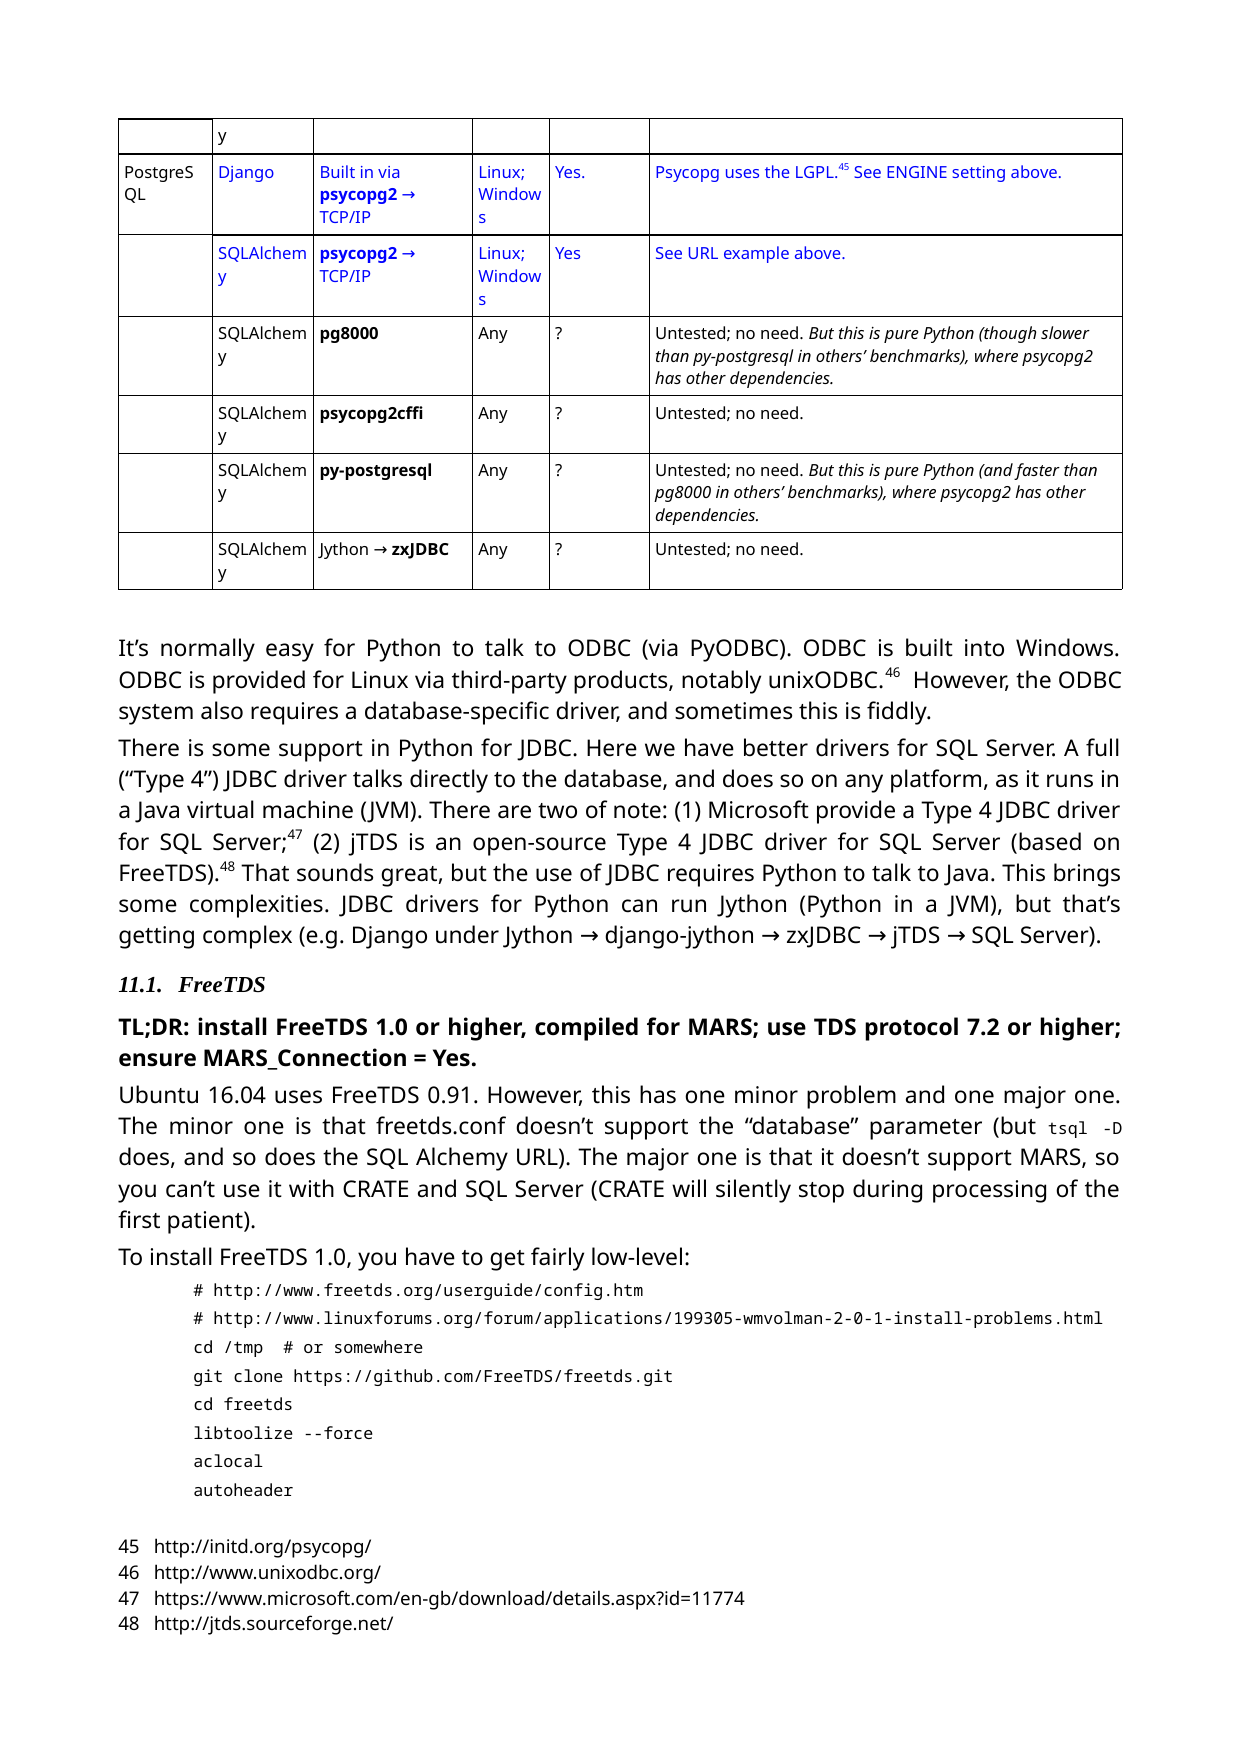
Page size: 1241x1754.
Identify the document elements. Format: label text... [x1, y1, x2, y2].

table_cell psycopg2 → TCP/IP [314, 236, 472, 316]
text libtoolize --force [118, 1421, 1122, 1444]
table_cell SQLAlchemy [213, 533, 313, 589]
text To install FreeTDS 1.0, you have to get fairly low-level: [118, 1241, 1122, 1272]
text TL;DR: install FreeTDS 1.0 or higher, compiled for MARS; use TDS protocol 7.2 or higher; ensure MARS_Connection = Yes. [118, 1010, 1122, 1073]
table_cell ? [550, 317, 649, 395]
table_cell pg8000 [314, 317, 472, 395]
table_cell Any [473, 317, 549, 395]
table_cell ? [550, 454, 649, 532]
text http://jtds.sourceforge.net/ [118, 1610, 1122, 1636]
text autoheader [118, 1479, 1122, 1501]
text https://www.microsoft.com/en-gb/download/details.aspx?id=11774 [118, 1585, 1122, 1610]
table_cell [119, 396, 212, 452]
text It’s normally easy for Python to talk to ODBC (via PyODBC). ODBC is built into Windows. ODBC is provided for Linux via third-party products, notably unixODBC. However, the ODBC system also requires a database-specific driver, and sometimes this is fiddly. [118, 632, 1122, 726]
table_cell ? [550, 533, 649, 589]
text cd freetds [118, 1393, 1122, 1416]
table_cell Linux; Windows [473, 236, 549, 316]
text There is some support in Python for JDBC. Here we have better drivers for SQL Server. A full (“Type 4”) JDBC driver talks directly to the database, and does so on any platform, as it runs in a Java virtual machine (JVM). There are two of note: (1) Microsoft provide a Type 4 JDBC driver for SQL Server; (2) jTDS is an open-source Type 4 JDBC driver for SQL Server (based on FreeTDS). That sounds great, but the use of JDBC requires Python to talk to Java. This brings some complexities. JDBC drivers for Python can run Jython (Python in a JVM), but that’s getting complex (e.g. Django under Jython → django-jython → zxJDBC → jTDS → SQL Server). [118, 732, 1122, 951]
table_cell Any [473, 533, 549, 589]
table_cell [119, 454, 212, 532]
text # http://www.linuxforums.org/forum/applications/199305-wmvolman-2-0-1-install-problems.html [118, 1307, 1122, 1329]
text Ubuntu 16.04 uses FreeTDS 0.91. However, this has one minor problem and one major one. The minor one is that freetds.conf doesn’t support the “database” parameter (but tsql -D does, and so does the SQL Alchemy URL). The major one is that it doesn’t support MARS, so you can’t use it with CRATE and SQL Server (CRATE will silently stop during processing of the first patient). [118, 1079, 1122, 1235]
table_cell Django [213, 155, 313, 234]
text cd /tmp # or somewhere [118, 1336, 1122, 1358]
table_cell SQLAlchemy [213, 317, 313, 395]
table_cell [119, 120, 212, 152]
table_cell Untested; no need. But this is pure Python (and faster than pg8000 in others’ benchmarks), where psycopg2 has other dependencies. [650, 454, 1122, 532]
table_cell Untested; no need. [650, 396, 1122, 452]
table_cell [314, 119, 472, 152]
table_cell [650, 119, 1122, 152]
table_cell [550, 119, 649, 152]
table_cell Yes. [550, 155, 649, 234]
text git clone https://github.com/FreeTDS/freetds.git [118, 1364, 1122, 1387]
table_cell SQLAlchemy [213, 236, 313, 316]
table_cell [119, 235, 212, 316]
table_cell Any [473, 454, 549, 532]
table_cell Untested; no need. [650, 533, 1122, 589]
table_cell SQLAlchemy [213, 396, 313, 452]
table_cell [119, 317, 212, 395]
table_cell y [213, 119, 313, 152]
subtitle FreeTDS [118, 972, 1122, 998]
table_cell Psycopg uses the LGPL. See ENGINE setting above. [650, 155, 1122, 234]
text http://www.unixodbc.org/ [118, 1559, 1122, 1585]
table_cell Jython → zxJDBC [314, 533, 472, 589]
table_cell Built in via psycopg2 → TCP/IP [314, 155, 472, 234]
table_cell psycopg2cffi [314, 396, 472, 452]
table_cell [119, 533, 212, 589]
text # http://www.freetds.org/userguide/config.htm [118, 1278, 1122, 1301]
text aclocal [118, 1450, 1122, 1473]
table_cell Yes [550, 236, 649, 316]
table_cell PostgreSQL [119, 155, 212, 234]
table_cell py-postgresql [314, 454, 472, 532]
table_cell See URL example above. [650, 236, 1122, 316]
table_cell Untested; no need. But this is pure Python (though slower than py-postgresql in others’ benchmarks), where psycopg2 has other dependencies. [650, 317, 1122, 395]
table_cell [473, 119, 549, 152]
table_cell ? [550, 396, 649, 452]
table_cell Any [473, 396, 549, 452]
table_cell SQLAlchemy [213, 454, 313, 532]
table_cell Linux; Windows [473, 155, 549, 234]
